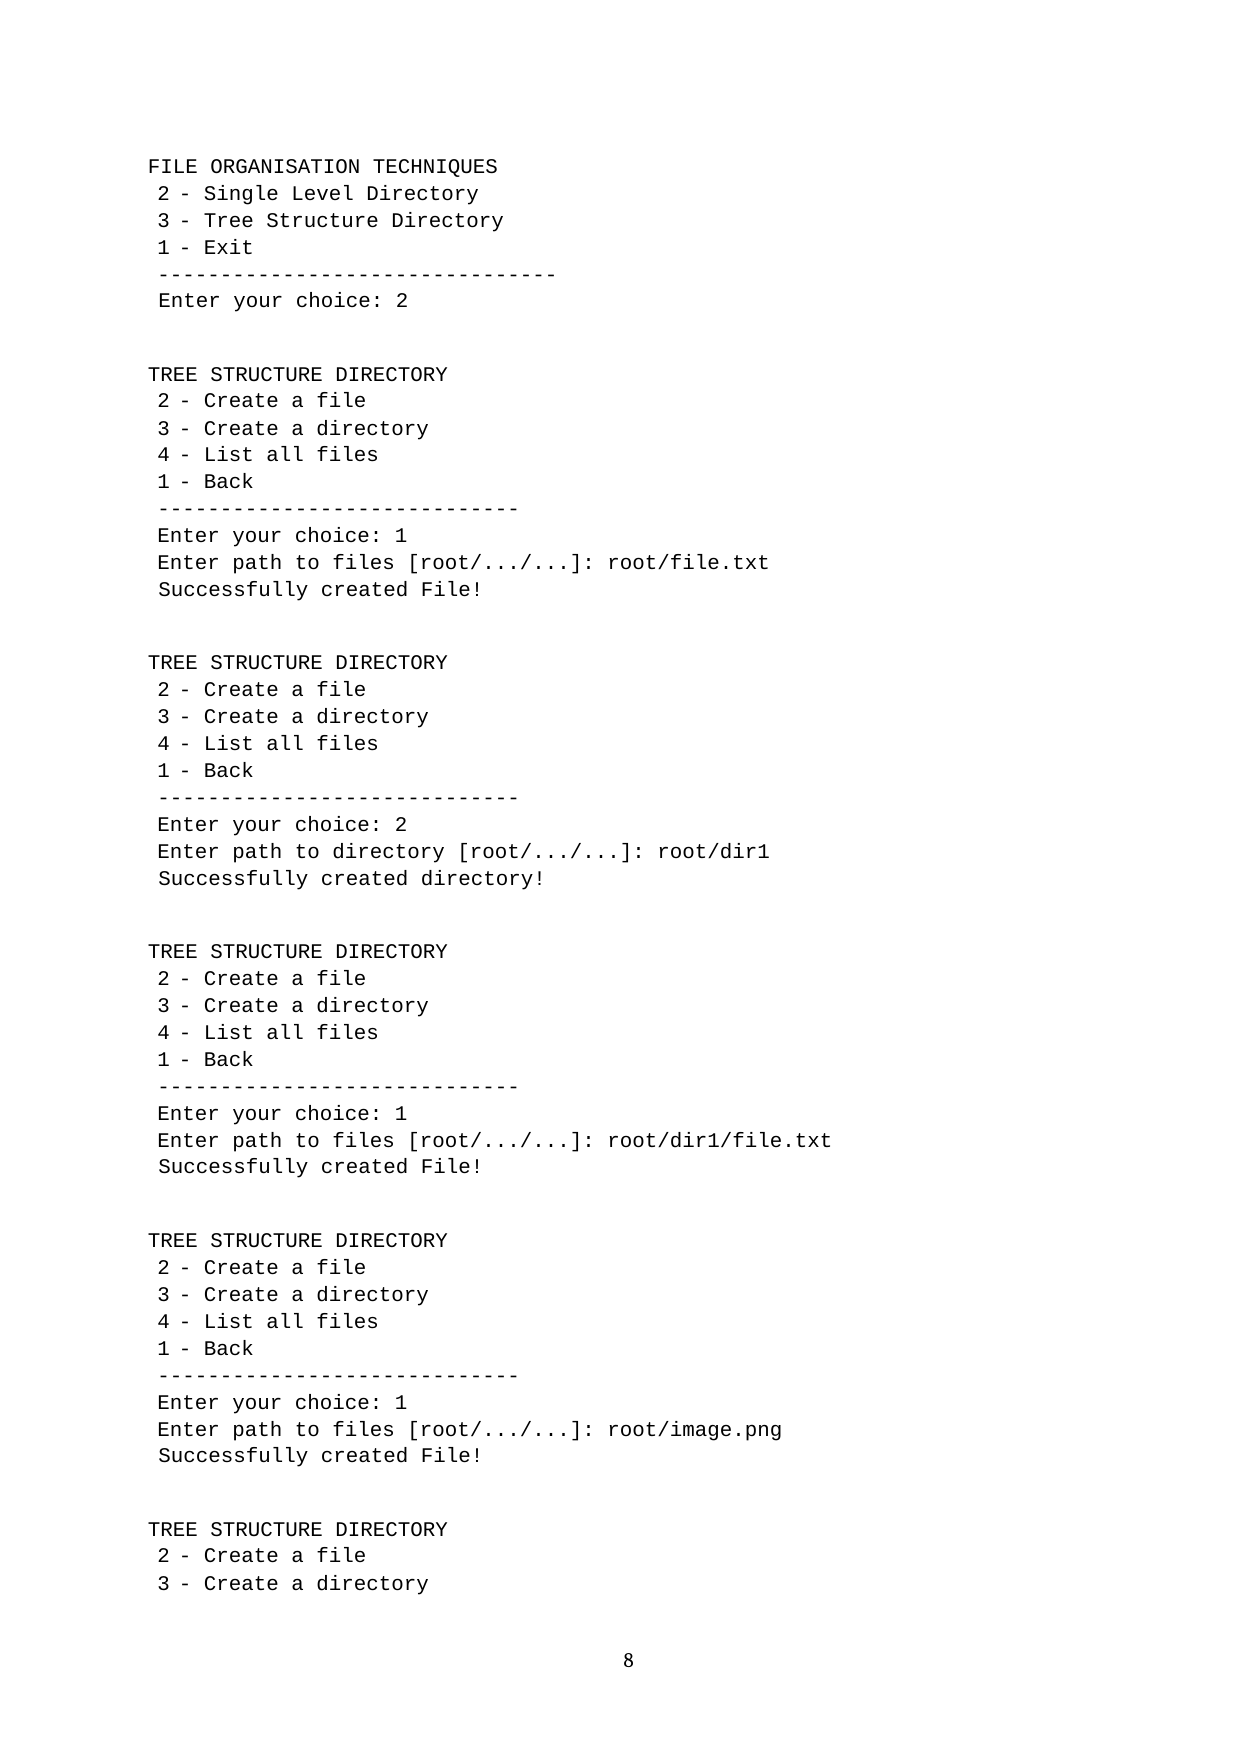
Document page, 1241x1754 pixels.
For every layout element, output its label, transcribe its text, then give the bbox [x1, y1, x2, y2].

list - Create a directory [157, 995, 939, 1019]
text TREE STRUCTURE DIRECTORY [148, 1518, 939, 1542]
list - Create a file [157, 391, 939, 414]
list - Back [157, 760, 939, 784]
list - List all files [157, 444, 939, 468]
list - Tree Structure Directory [157, 210, 939, 233]
list - Single Level Directory [157, 183, 939, 206]
list - Back [157, 1049, 939, 1073]
text TREE STRUCTURE DIRECTORY [148, 941, 939, 965]
text Enter your choice: 1 [157, 1103, 939, 1127]
text FILE ORGANISATION TECHNIQUES [148, 156, 939, 179]
list - List all files [157, 1311, 939, 1334]
text --------------------------------Enter your choice: 2 [157, 264, 589, 314]
text Enter path to files [root/.../...]: root/file.txt Successfully created File! [157, 552, 839, 602]
list - List all files [157, 1022, 939, 1046]
text ----------------------------- [157, 498, 939, 522]
list - Create a directory [157, 706, 939, 730]
text Enter path to files [root/.../...]: root/image.png Successfully created File! [157, 1419, 851, 1469]
text TREE STRUCTURE DIRECTORY [148, 1230, 939, 1253]
list - Create a directory [157, 1572, 939, 1596]
list - Back [157, 471, 939, 495]
list - Create a file [157, 1546, 939, 1569]
text Enter your choice: 1 [157, 525, 939, 549]
text Enter your choice: 2 [157, 814, 939, 838]
text ----------------------------- [157, 1365, 939, 1388]
list - Back [157, 1338, 939, 1361]
list - Create a file [157, 968, 939, 992]
list - Exit [157, 237, 939, 260]
list - Create a directory [157, 417, 939, 441]
list - Create a file [157, 1257, 939, 1280]
text Enter your choice: 1 [157, 1392, 939, 1415]
list - Create a file [157, 679, 939, 703]
text Enter path to files [root/.../...]: root/dir1/file.txt Successfully created File! [157, 1130, 894, 1180]
list - List all files [157, 733, 939, 757]
list - Create a directory [157, 1284, 939, 1307]
text ----------------------------- [157, 787, 939, 811]
text TREE STRUCTURE DIRECTORY [148, 652, 939, 676]
text Enter path to directory [root/.../...]: root/dir1 Successfully created directory! [157, 841, 839, 891]
text TREE STRUCTURE DIRECTORY [148, 363, 939, 387]
text ----------------------------- [157, 1076, 939, 1099]
